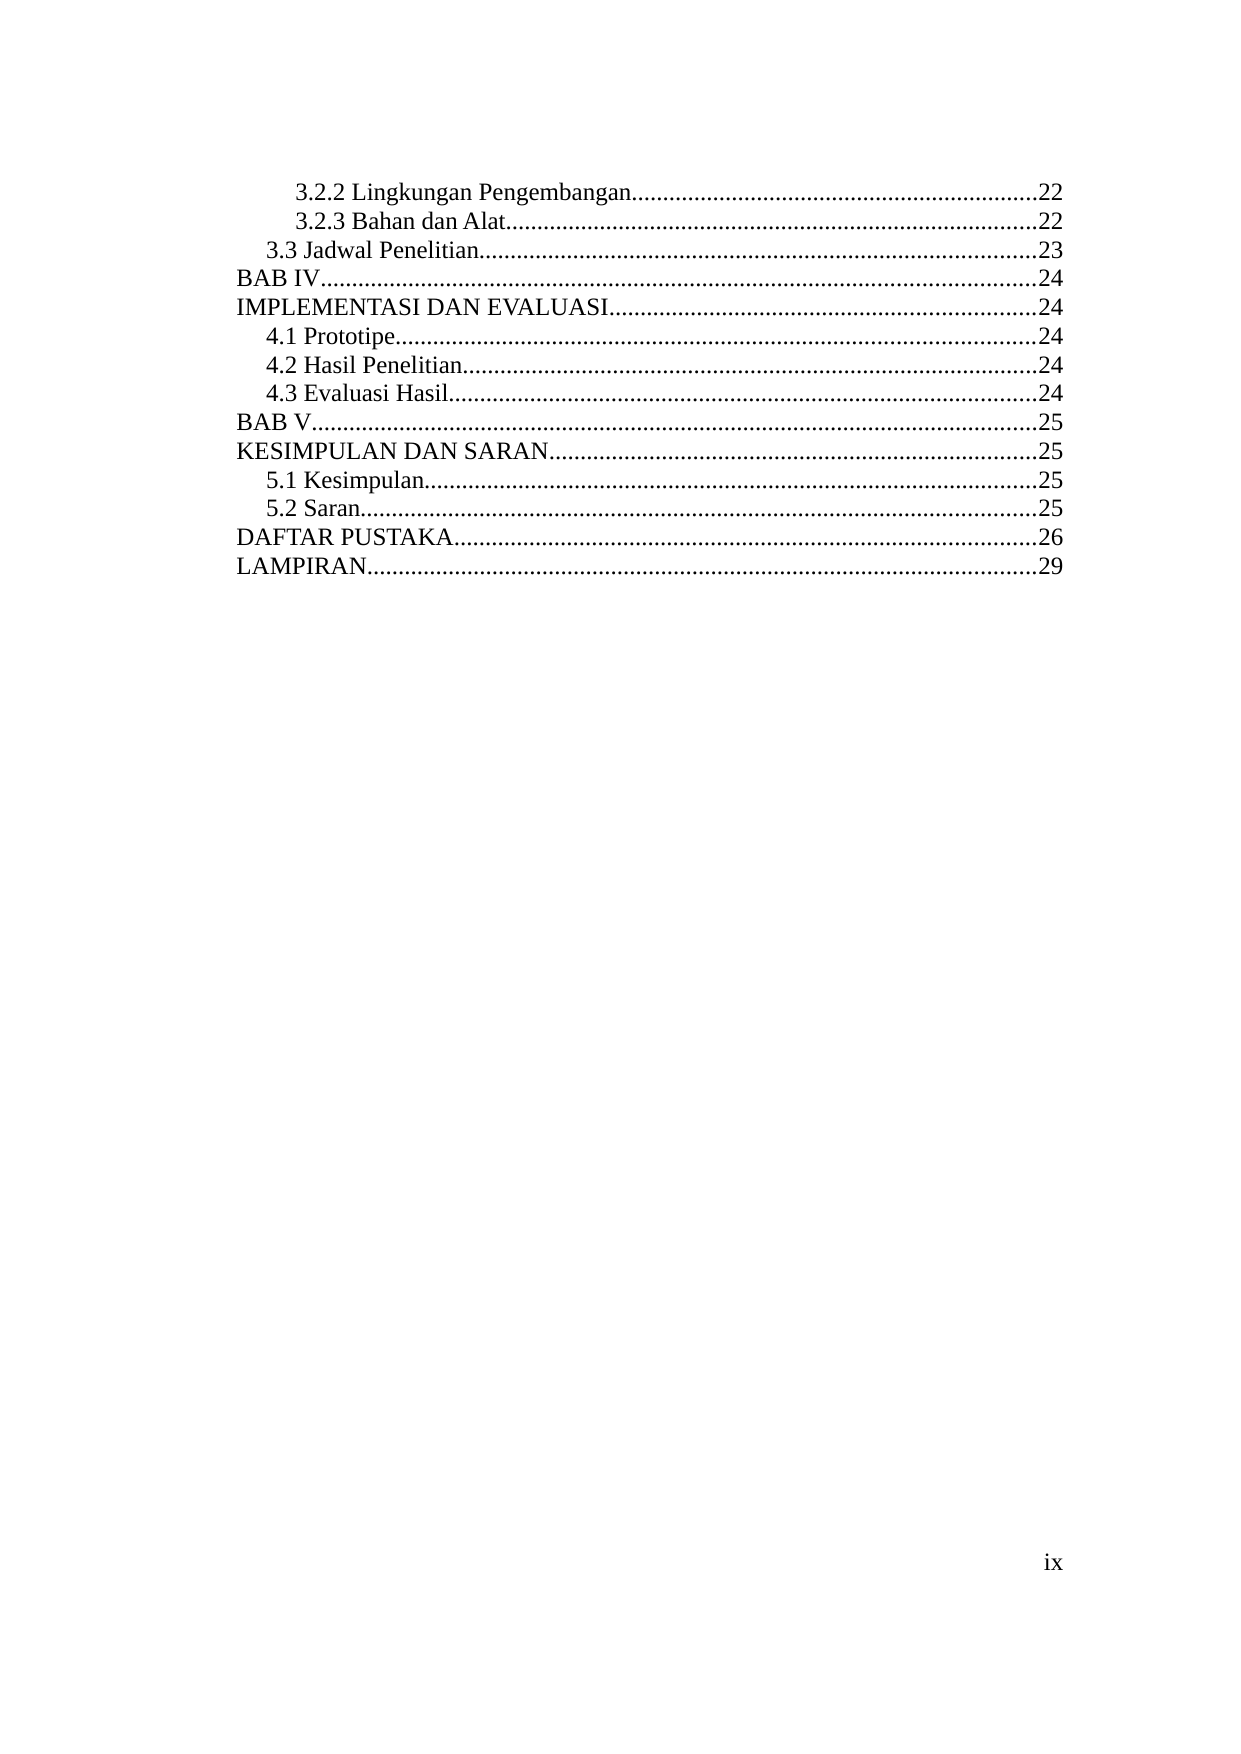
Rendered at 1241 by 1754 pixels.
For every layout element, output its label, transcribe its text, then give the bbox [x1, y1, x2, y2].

text LAMPIRAN 29 [236, 551, 1063, 580]
text 5.1 Kesimpulan 25 [266, 465, 1063, 493]
text DAFTAR PUSTAKA 26 [236, 522, 1063, 551]
text 4.3 Evaluasi Hasil 24 [266, 378, 1063, 407]
text 3.2.2 Lingkungan Pengembangan 22 [295, 177, 1063, 206]
text KESIMPULAN DAN SARAN 25 [236, 436, 1063, 465]
text IMPLEMENTASI DAN EVALUASI 24 [236, 292, 1063, 321]
text BAB IV 24 [236, 263, 1063, 292]
text 3.2.3 Bahan dan Alat 22 [295, 206, 1063, 235]
text 4.1 Prototipe 24 [266, 321, 1063, 350]
text BAB V 25 [236, 407, 1063, 436]
text 4.2 Hasil Penelitian 24 [266, 350, 1063, 378]
text 3.3 Jadwal Penelitian 23 [266, 235, 1063, 263]
text 5.2 Saran 25 [266, 493, 1063, 522]
